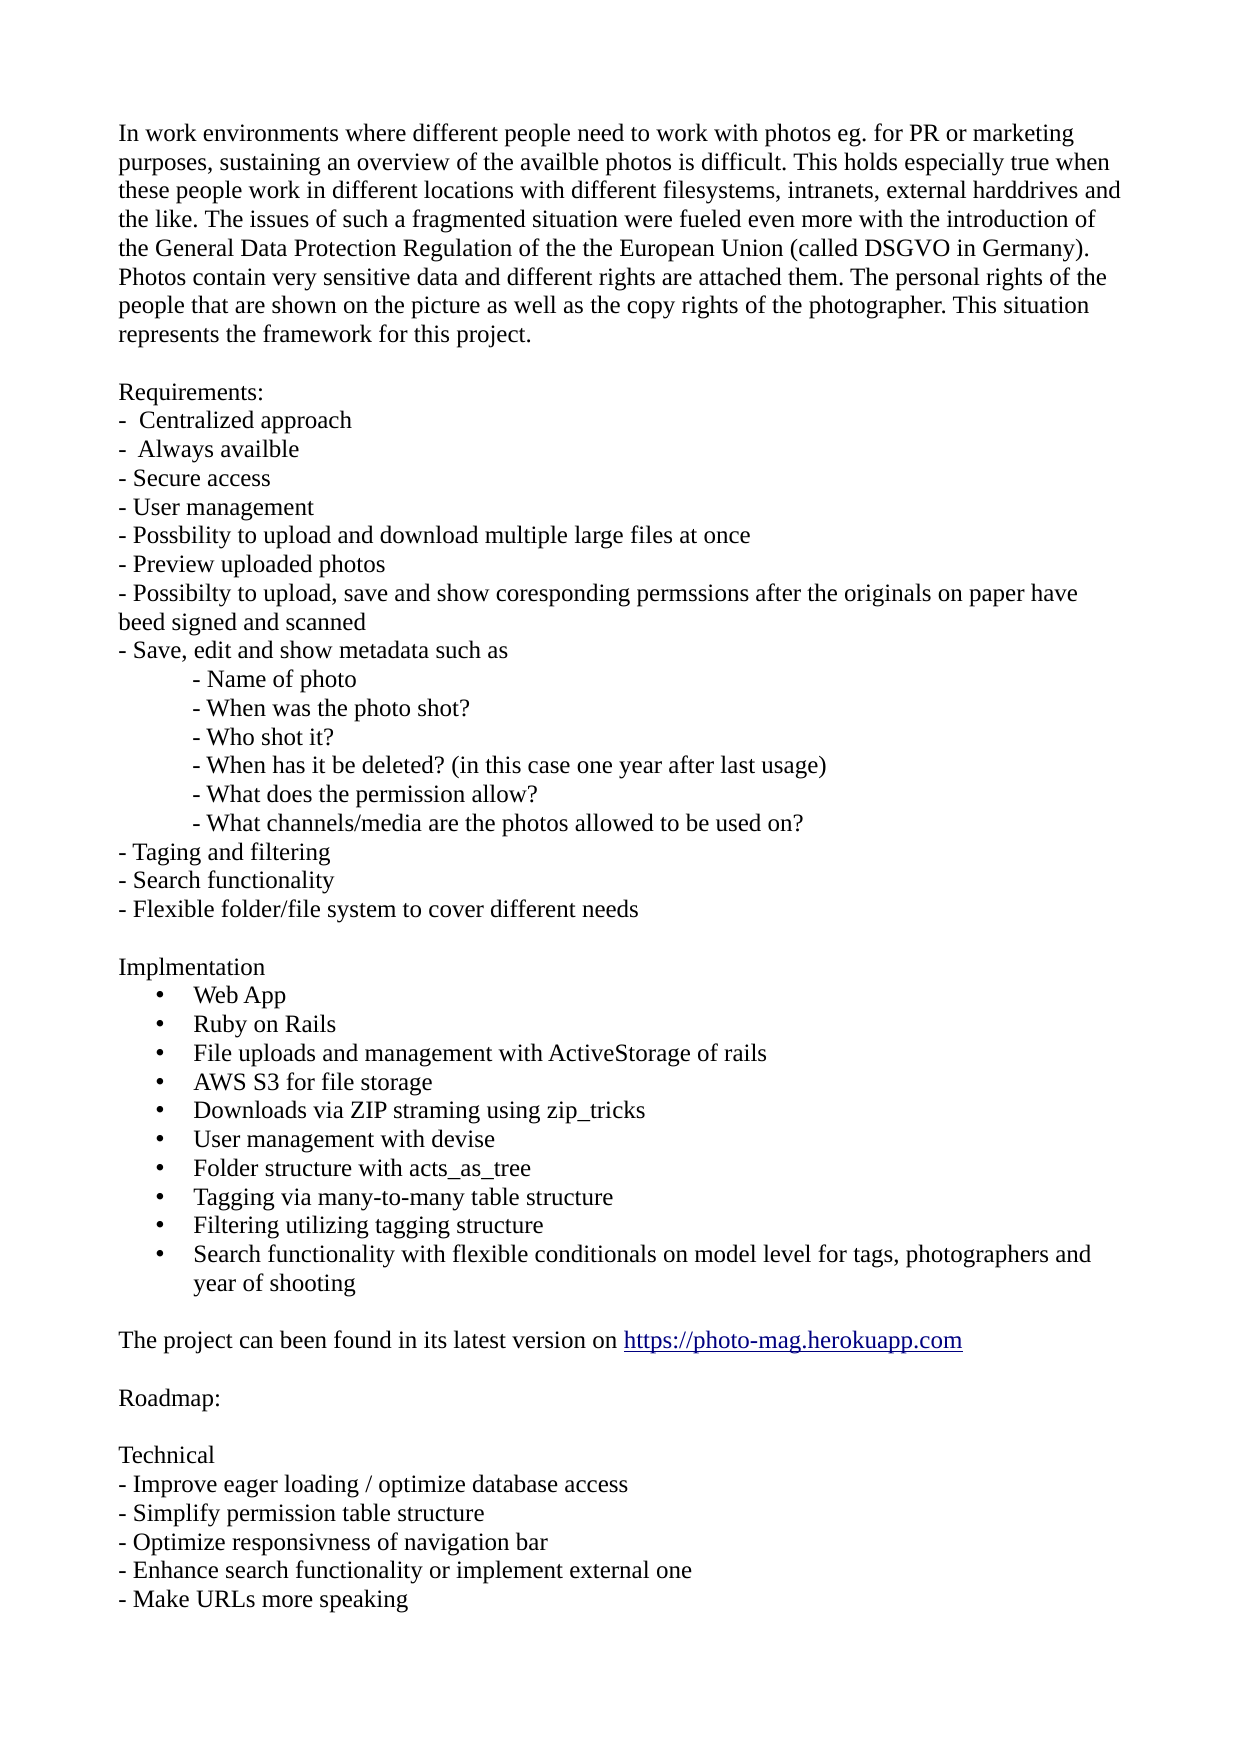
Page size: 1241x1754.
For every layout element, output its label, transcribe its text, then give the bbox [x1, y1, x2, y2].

text - Optimize responsivness of navigation bar [118, 1527, 1122, 1556]
text - Simplify permission table structure [118, 1498, 1122, 1527]
text - When was the photo shot? [192, 693, 1122, 722]
text Roadmap: [118, 1383, 1122, 1412]
list Search functionality with flexible conditionals on model level for tags, photographers and year of shooting [156, 1239, 1122, 1297]
text - Enhance search functionality or implement external one [118, 1556, 1122, 1584]
text - Taging and filtering [118, 837, 1122, 866]
text The project can been found in its latest version on https://photo-mag.herokuapp.com [118, 1326, 1122, 1354]
text - Who shot it? [192, 722, 1122, 751]
list Downloads via ZIP straming using zip_tricks [156, 1096, 1122, 1124]
text - Improve eager loading / optimize database access [118, 1469, 1122, 1498]
text - Secure access [118, 463, 1122, 492]
list User management with devise [156, 1124, 1122, 1153]
list Filtering utilizing tagging structure [156, 1211, 1122, 1239]
text - What channels/media are the photos allowed to be used on? [192, 808, 1122, 837]
list Folder structure with acts_as_tree [156, 1153, 1122, 1182]
text - Preview uploaded photos [118, 549, 1122, 578]
list AWS S3 for file storage [156, 1067, 1122, 1096]
text - When has it be deleted? (in this case one year after last usage) [192, 751, 1122, 779]
text - Flexible folder/file system to cover different needs [118, 894, 1122, 923]
text Implmentation [118, 952, 1122, 981]
list Tagging via many-to-many table structure [156, 1182, 1122, 1211]
text - Search functionality [118, 866, 1122, 894]
text In work environments where different people need to work with photos eg. for PR or marketing purposes, sustaining an overview of the availble photos is difficult. This holds especially true when these people work in different locations with different filesystems, intranets, external harddrives and the like. The issues of such a fragmented situation were fueled even more with the introduction of the General Data Protection Regulation of the the European Union (called DSGVO in Germany). Photos contain very sensitive data and different rights are attached them. The personal rights of the people that are shown on the picture as well as the copy rights of the photographer. This situation represents the framework for this project. [118, 118, 1122, 348]
text - Always availble [118, 434, 1122, 463]
text - User management [118, 492, 1122, 521]
text Technical [118, 1441, 1122, 1469]
text Requirements: [118, 377, 1122, 406]
text - Name of photo [118, 664, 1122, 693]
list File uploads and management with ActiveStorage of rails [156, 1038, 1122, 1067]
text - Possibilty to upload, save and show coresponding permssions after the originals on paper have beed signed and scanned [118, 578, 1122, 636]
text - Possbility to upload and download multiple large files at once [118, 521, 1122, 549]
text - Make URLs more speaking [118, 1584, 1122, 1613]
list Ruby on Rails [156, 1009, 1122, 1038]
text - Centralized approach [118, 406, 1122, 434]
text - What does the permission allow? [192, 779, 1122, 808]
text - Save, edit and show metadata such as [118, 636, 1122, 664]
list Web App [156, 981, 1122, 1009]
